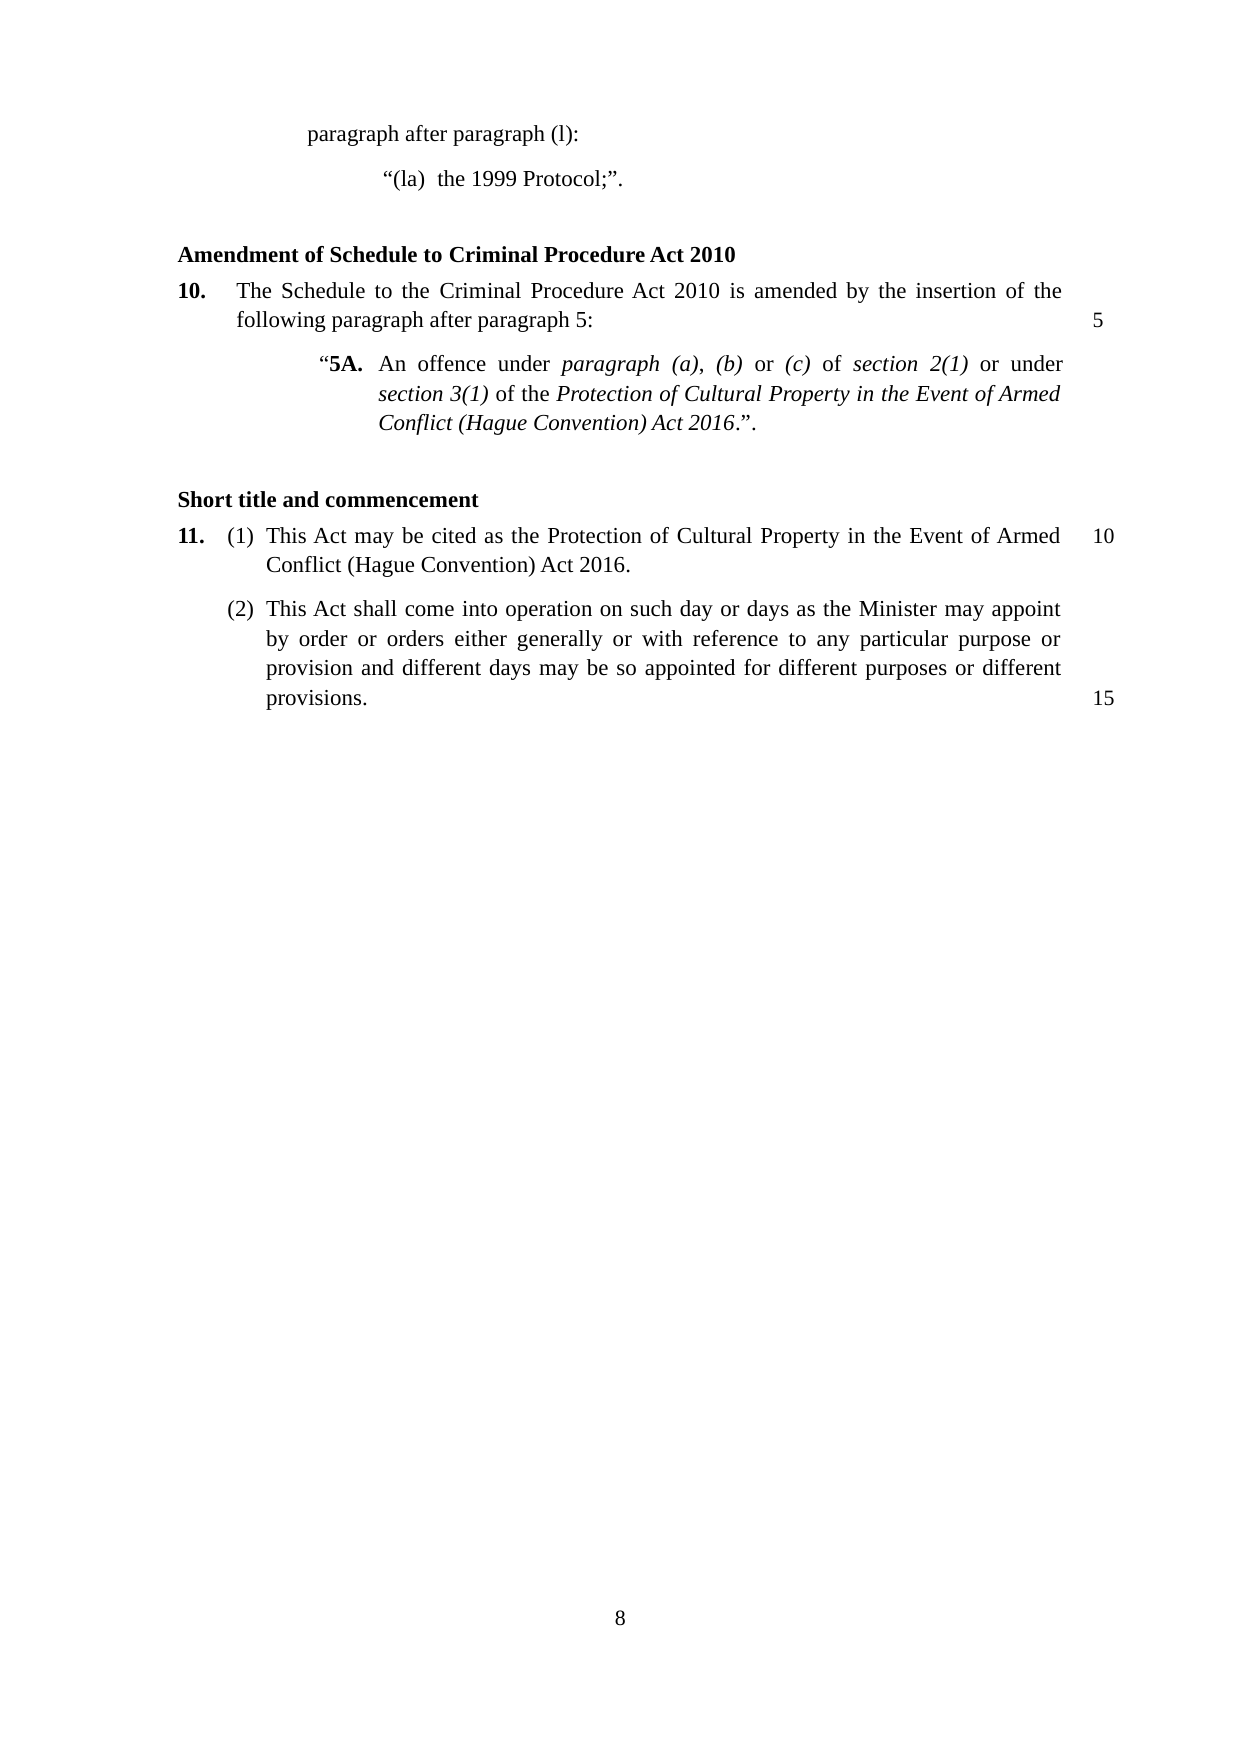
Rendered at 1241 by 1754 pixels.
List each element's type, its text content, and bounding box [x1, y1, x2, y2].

text Short title and commencement [177, 484, 1063, 513]
text (2) This Act shall come into operation on such day or days as the Minister may appoint by order or orders either generally or with reference to any particular purpose or provision and different days may be so appointed for different purposes or different provisions. [177, 593, 1063, 711]
text 10. The Schedule to the Criminal Procedure Act 2010 is amended by the insertion of the following paragraph after paragraph 5: [177, 274, 1063, 333]
text “5A. An offence under paragraph (a), (b) or (c) of section 2(1) or under section 3(1) of the Protection of Cultural Property in the Event of Armed Conflict (Hague Convention) Act 2016.”. [319, 348, 1063, 437]
text “(la) the 1999 Protocol;”. [307, 162, 1063, 192]
text paragraph after paragraph (l): [177, 118, 1063, 148]
text Amendment of Schedule to Criminal Procedure Act 2010 [177, 239, 1063, 269]
text 11. (1) This Act may be cited as the Protection of Cultural Property in the Event of Armed Conflict (Hague Convention) Act 2016. [177, 519, 1063, 578]
